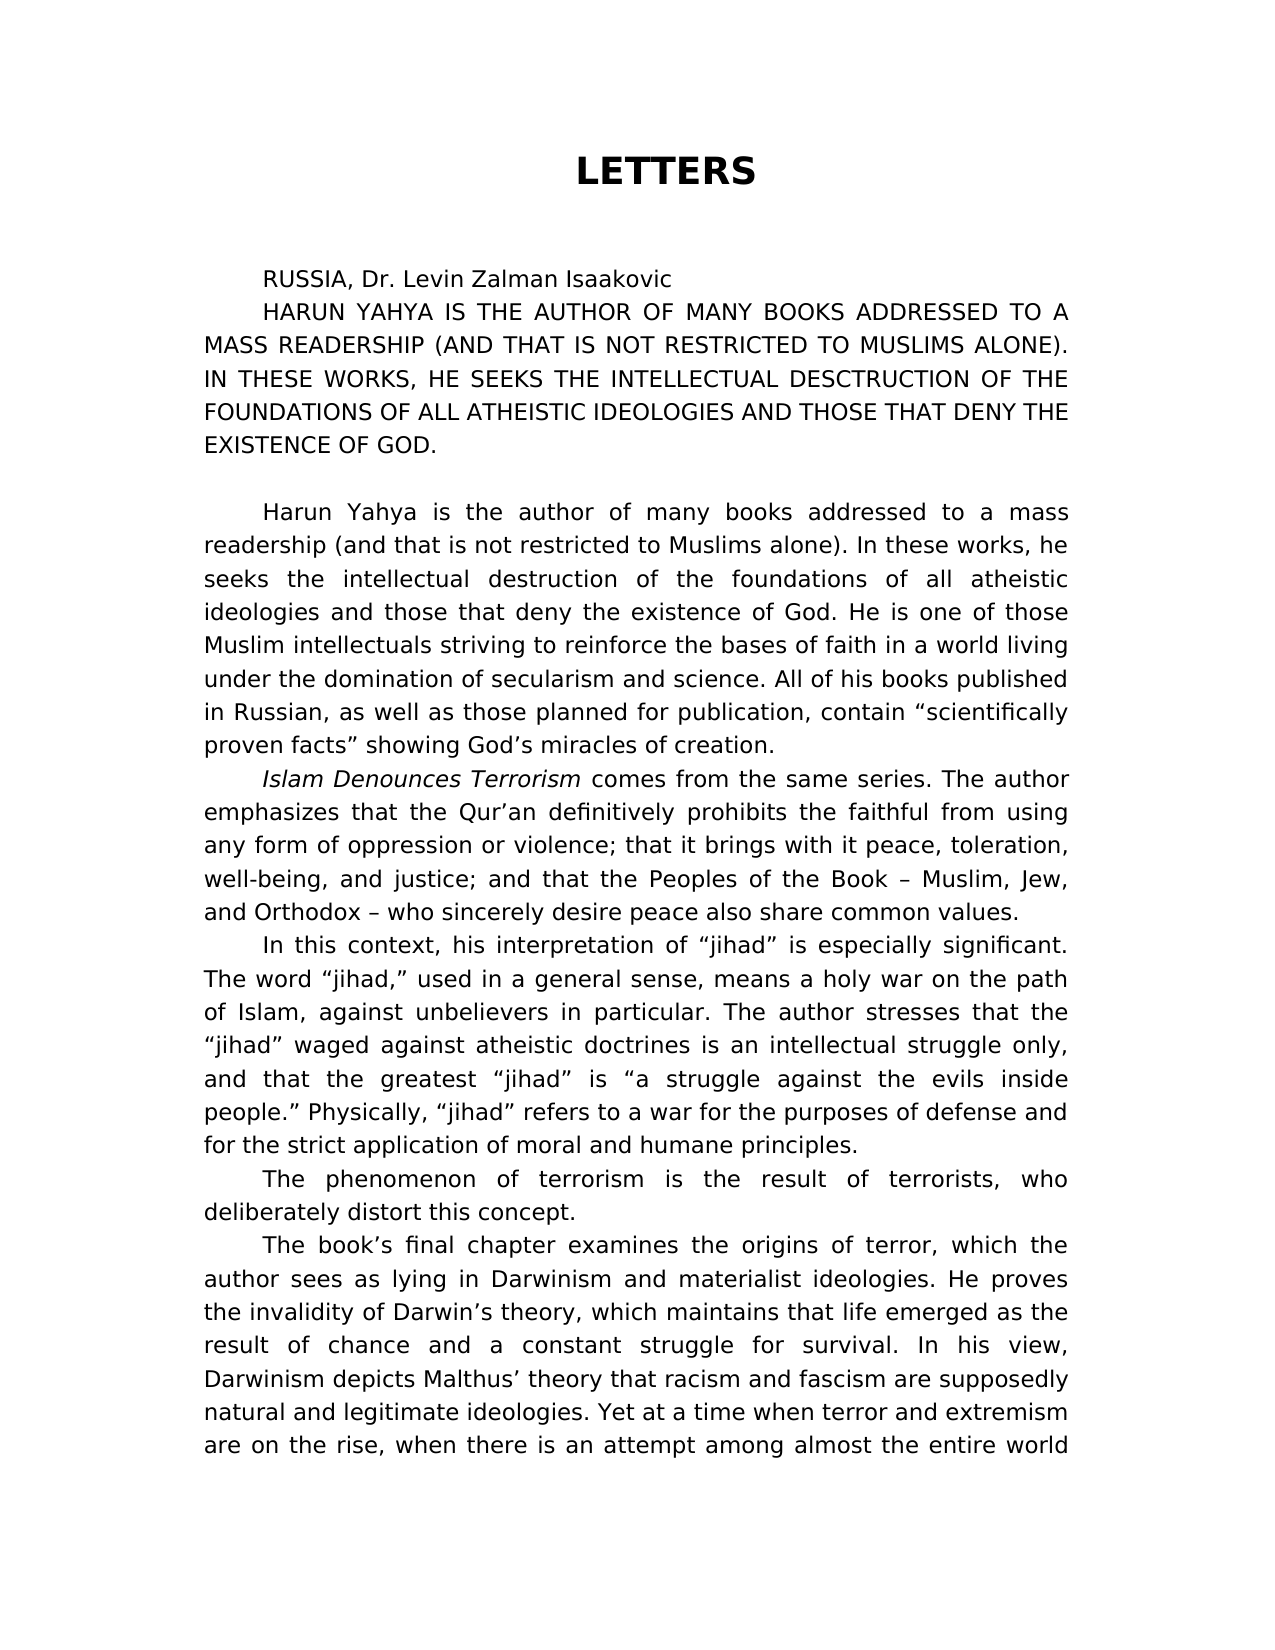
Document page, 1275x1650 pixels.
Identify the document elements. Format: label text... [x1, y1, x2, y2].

text Harun Yahya is the author of many books addressed to a mass readership (and that is not restricted to Muslims alone). In these works, he seeks the intellectual destruction of the foundations of all atheistic ideologies and those that deny the existence of God. He is one of those Muslim intellectuals striving to reinforce the bases of faith in a world living under the domination of secularism and science. All of his books published in Russian, as well as those planned for publication, contain “scientifically proven facts” showing God’s miracles of creation. [203, 494, 1070, 760]
text In this context, his interpretation of “jihad” is especially significant. The word “jihad,” used in a general sense, means a holy war on the path of Islam, against unbelievers in particular. The author stresses that the “jihad” waged against atheistic doctrines is an intellectual struggle only, and that the greatest “jihad” is “a struggle against the evils inside people.” Physically, “jihad” refers to a war for the purposes of defense and for the strict application of moral and humane principles. [203, 927, 1070, 1160]
text HARUN YAHYA IS THE AUTHOR OF MANY BOOKS ADDRESSED TO A MASS READERSHIP (AND THAT IS NOT RESTRICTED TO MUSLIMS ALONE). IN THESE WORKS, he SEEKS THE INTELLECTUAL DESCTRUCTION OF THE FOUNDATIONS OF ALL ATHEISTIC IDEOLOGIES AND THOSE THAT DENY THE EXISTENCE OF GOD. [203, 294, 1070, 460]
text The book’s final chapter examines the origins of terror, which the author sees as lying in Darwinism and materialist ideologies. He proves the invalidity of Darwin’s theory, which maintains that life emerged as the result of chance and a constant struggle for survival. In his view, Darwinism depicts Malthus’ theory that racism and fascism are supposedly natural and legitimate ideologies. Yet at a time when terror and extremism are on the rise, when there is an attempt among almost the entire world [203, 1227, 1070, 1460]
text LETTERS [203, 150, 1070, 194]
text The phenomenon of terrorism is the result of terrorists, who deliberately distort this concept. [203, 1160, 1070, 1227]
text RUSSIA, Dr. Levin Zalman Isaakovic [203, 260, 1070, 294]
text Islam Denounces Terrorism comes from the same series. The author emphasizes that the Qur’an definitively prohibits the faithful from using any form of oppression or violence; that it brings with it peace, toleration, well-being, and justice; and that the Peoples of the Book – Muslim, Jew, and Orthodox – who sincerely desire peace also share common values. [203, 760, 1070, 927]
